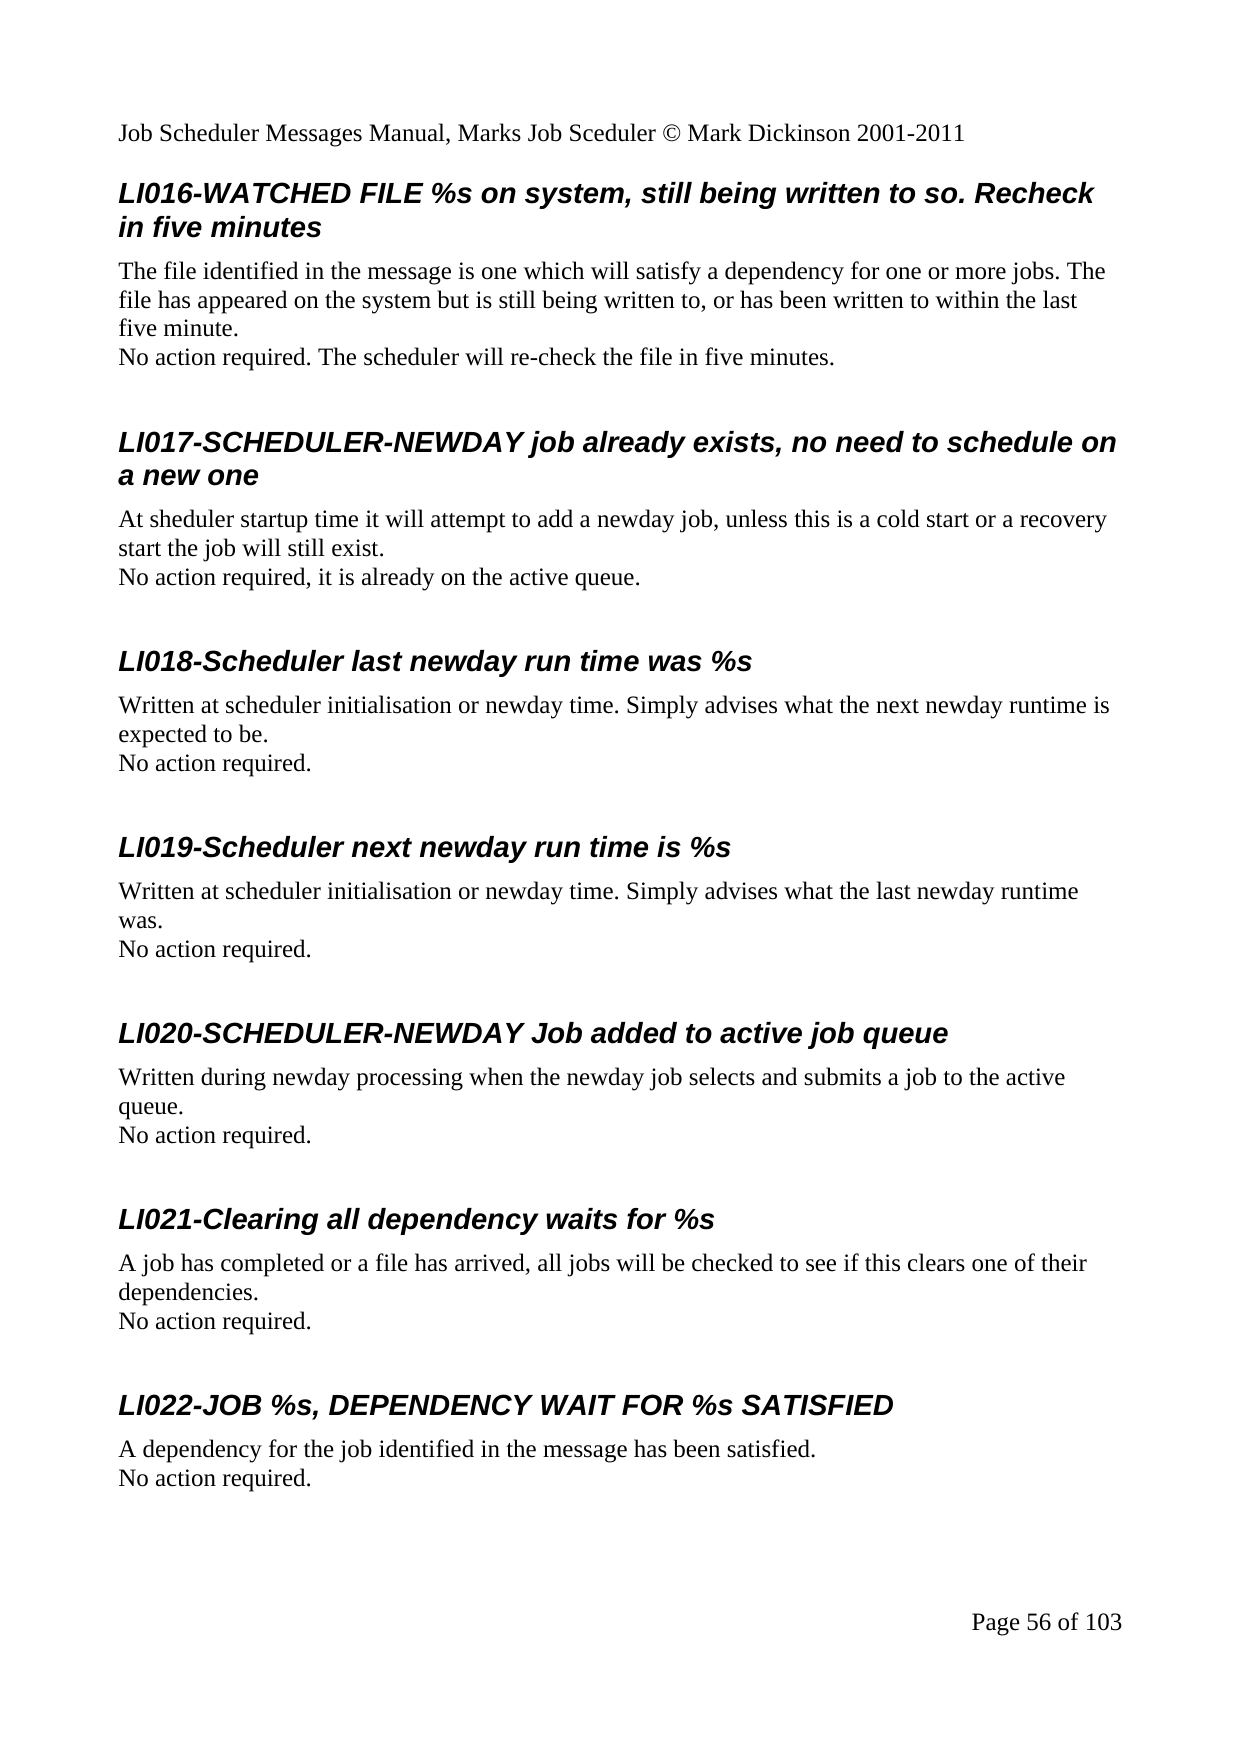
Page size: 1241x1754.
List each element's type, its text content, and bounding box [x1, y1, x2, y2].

subtitle LI019-Scheduler next newday run time is %s [118, 830, 1122, 864]
subtitle LI018-Scheduler last newday run time was %s [118, 644, 1122, 678]
text No action required. The scheduler will re-check the file in five minutes. [118, 342, 1122, 371]
text A job has completed or a file has arrived, all jobs will be checked to see if this clears one of their dependencies. [118, 1248, 1122, 1306]
text No action required, it is already on the active queue. [118, 562, 1122, 591]
text No action required. [118, 748, 1122, 777]
text No action required. [118, 934, 1122, 963]
subtitle LI016-WATCHED FILE %s on system, still being written to so. Recheck in five minutes [118, 176, 1122, 243]
text Written during newday processing when the newday job selects and submits a job to the active queue. [118, 1062, 1122, 1120]
text Written at scheduler initialisation or newday time. Simply advises what the next newday runtime is expected to be. [118, 690, 1122, 748]
text A dependency for the job identified in the message has been satisfied. [118, 1434, 1122, 1463]
text No action required. [118, 1306, 1122, 1335]
text Written at scheduler initialisation or newday time. Simply advises what the last newday runtime was. [118, 876, 1122, 934]
text At sheduler startup time it will attempt to add a newday job, unless this is a cold start or a recovery start the job will still exist. [118, 504, 1122, 562]
text No action required. [118, 1463, 1122, 1492]
text No action required. [118, 1120, 1122, 1149]
subtitle LI020-SCHEDULER-NEWDAY Job added to active job queue [118, 1016, 1122, 1050]
subtitle LI017-SCHEDULER-NEWDAY job already exists, no need to schedule on a new one [118, 425, 1122, 492]
subtitle LI021-Clearing all dependency waits for %s [118, 1202, 1122, 1236]
text The file identified in the message is one which will satisfy a dependency for one or more jobs. The file has appeared on the system but is still being written to, or has been written to within the last five minute. [118, 256, 1122, 342]
subtitle LI022-JOB %s, DEPENDENCY WAIT FOR %s SATISFIED [118, 1388, 1122, 1422]
